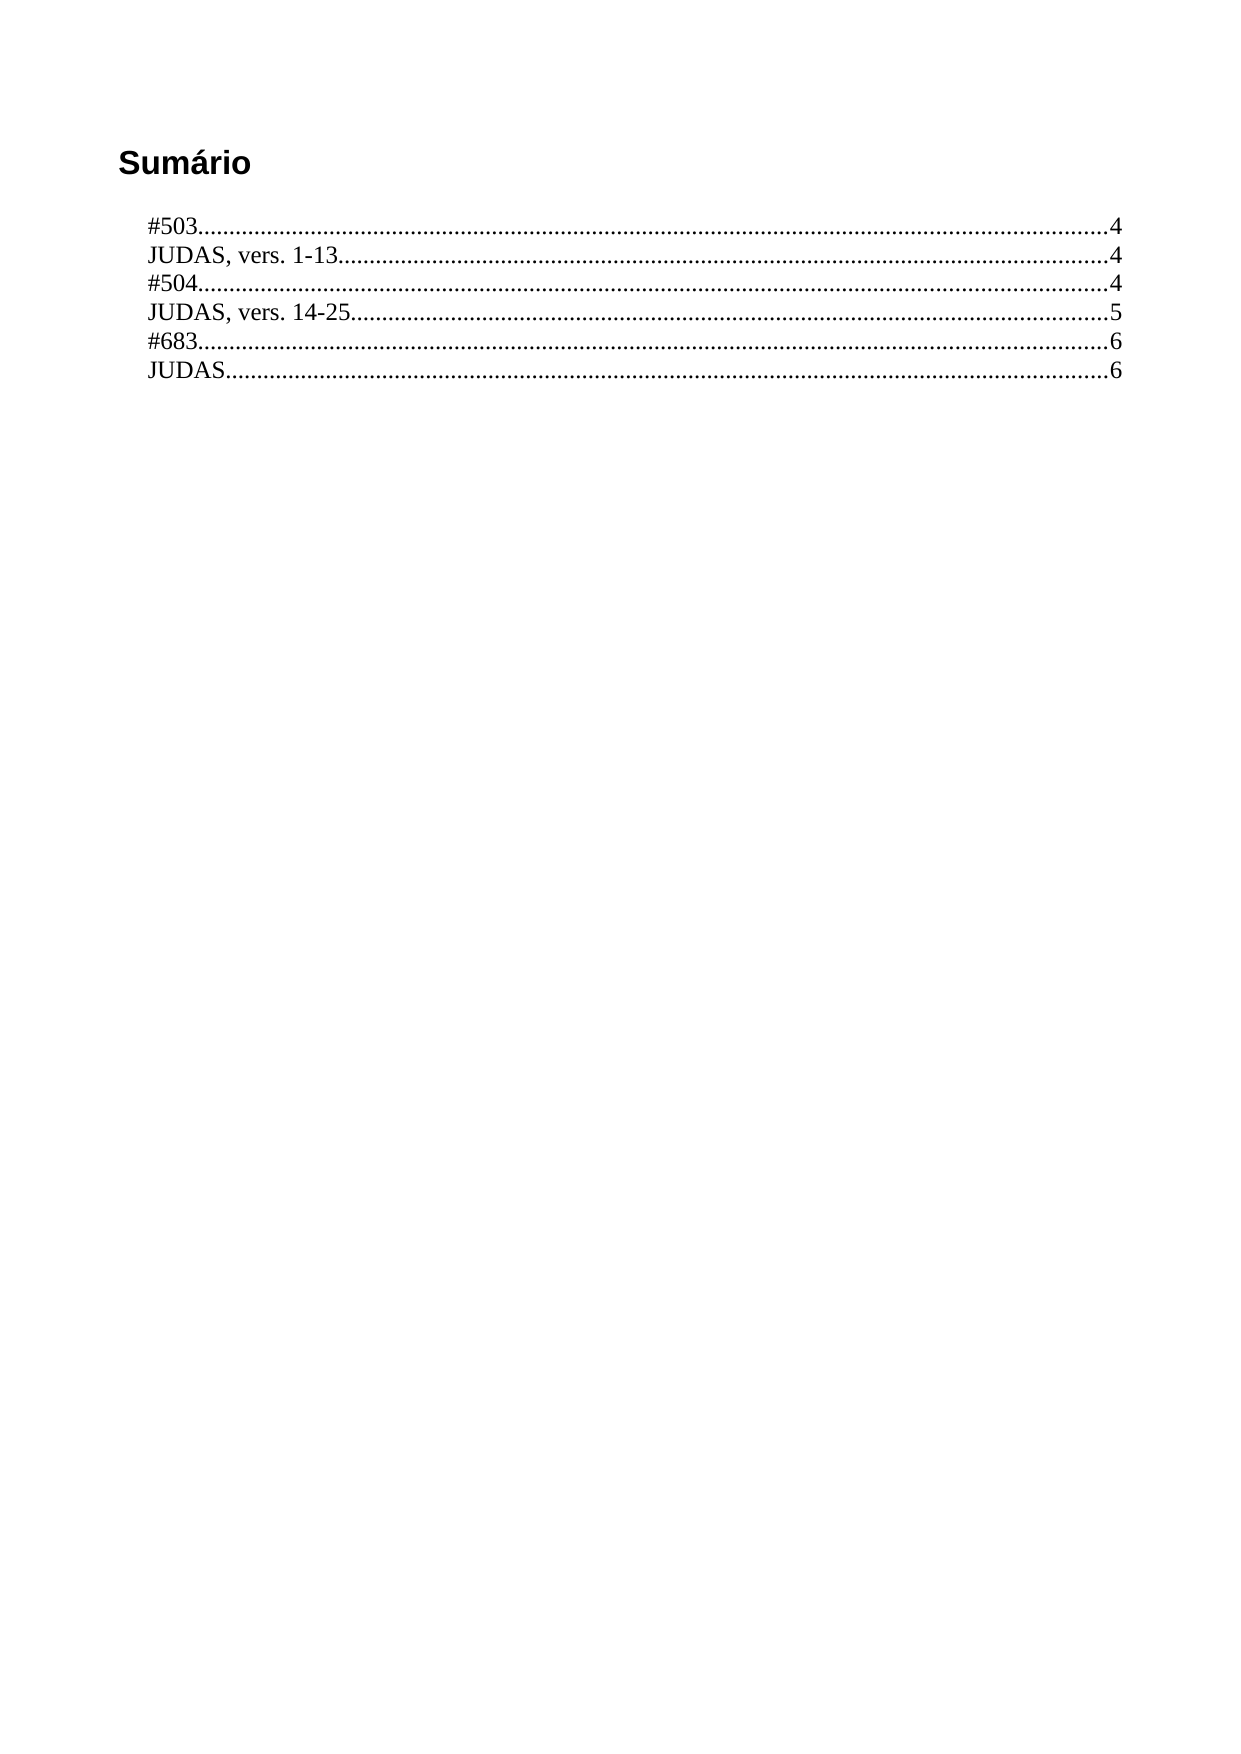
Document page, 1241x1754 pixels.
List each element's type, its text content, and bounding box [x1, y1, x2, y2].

text #683 6 [148, 326, 1122, 355]
text JUDAS, vers. 1-13 4 [148, 240, 1122, 268]
text #503 4 [148, 211, 1122, 240]
subtitle Sumário [118, 143, 1122, 182]
text JUDAS, vers. 14-25 5 [148, 297, 1122, 326]
text JUDAS 6 [148, 355, 1122, 383]
text #504 4 [148, 268, 1122, 297]
